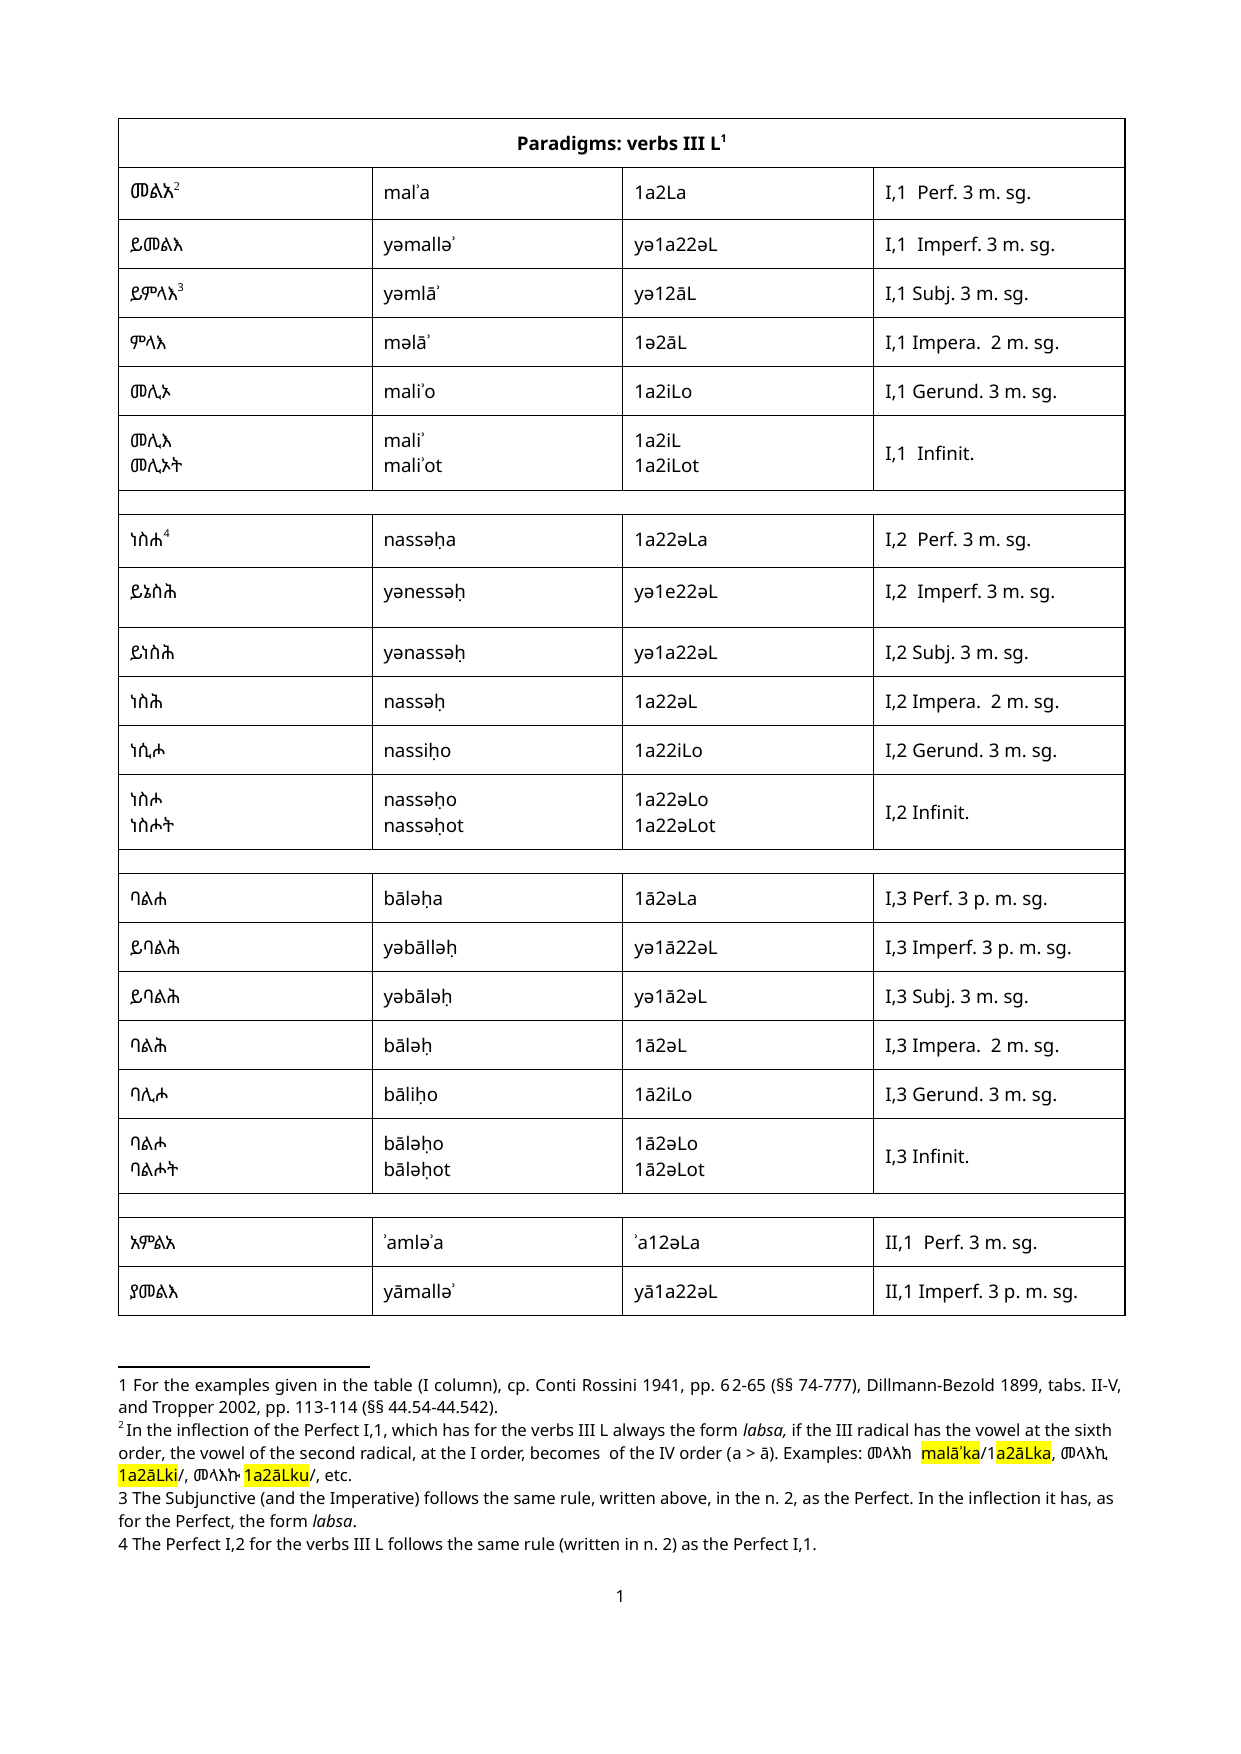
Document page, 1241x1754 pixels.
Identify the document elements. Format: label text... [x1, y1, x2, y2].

table_cell I,3 Impera. 2 m. sg. [874, 1021, 1124, 1069]
table_cell I,2 Perf. 3 m. sg. [874, 515, 1124, 567]
table_cell yǝnassǝḥ [373, 628, 622, 676]
table_cell ይኔስሕ [119, 568, 372, 627]
table_cell yǝ1a22ǝL [623, 628, 873, 676]
table_cell 1a22ǝLo 1a22ǝLot [623, 775, 873, 849]
table_cell ʾamlǝʾa [373, 1218, 622, 1266]
table_cell 1ā2ǝLa [623, 874, 873, 922]
table_cell ነሲሖ [119, 726, 372, 774]
table_cell mǝlāʾ [373, 318, 622, 366]
table_cell ነስሐ [119, 515, 372, 567]
table_cell I,3 Perf. 3 p. m. sg. [874, 874, 1124, 922]
table_cell I,1 Subj. 3 m. sg. [874, 269, 1124, 317]
table_cell ባልሖ ባልሖት [119, 1119, 372, 1193]
table_cell I,1 Imperf. 3 m. sg. [874, 220, 1124, 268]
table_cell [119, 1194, 1124, 1217]
table_cell ይባልሕ [119, 923, 372, 971]
table_cell I,3 Imperf. 3 p. m. sg. [874, 923, 1124, 971]
table_cell መሊኦ [119, 367, 372, 415]
table_cell 1ā2ǝLo 1ā2ǝLot [623, 1119, 873, 1193]
table_cell 1a2iL 1a2iLot [623, 416, 873, 489]
table_cell [119, 491, 1124, 514]
table_cell nassǝḥo nassǝḥot [373, 775, 622, 849]
table_cell I,1 Gerund. 3 m. sg. [874, 367, 1124, 415]
table_cell bālǝḥo bālǝḥot [373, 1119, 622, 1193]
table_cell ነስሖ ነስሖት [119, 775, 372, 849]
table_cell yǝmlāʾ [373, 269, 622, 317]
table_cell 1ǝ2āL [623, 318, 873, 366]
table_cell yǝbālǝḥ [373, 972, 622, 1020]
table_cell bāliḥo [373, 1070, 622, 1118]
table_cell I,3 Infinit. [874, 1119, 1124, 1193]
table_cell malʾa [373, 168, 622, 219]
table_cell [119, 850, 1124, 873]
table_cell መሊእ መሊኦት [119, 416, 372, 489]
table_cell ʾa12ǝLa [623, 1218, 873, 1266]
table_cell ያመልእ [119, 1267, 372, 1315]
table_cell 1ā2iLo [623, 1070, 873, 1118]
table_cell yā1a22ǝL [623, 1267, 873, 1315]
table_cell I,2 Impera. 2 m. sg. [874, 677, 1124, 725]
table_cell መልአ [119, 168, 372, 219]
table_cell ይነስሕ [119, 628, 372, 676]
table_cell yāmallǝʾ [373, 1267, 622, 1315]
table_cell ይምላእ [119, 269, 372, 317]
table_cell ባልሐ [119, 874, 372, 922]
table_cell yǝ1e22ǝL [623, 568, 873, 627]
table_cell ባልሕ [119, 1021, 372, 1069]
table_cell II,1 Imperf. 3 p. m. sg. [874, 1267, 1124, 1315]
table_cell ይመልእ [119, 220, 372, 268]
table_cell ነስሕ [119, 677, 372, 725]
table_cell 1a22ǝL [623, 677, 873, 725]
table_cell ይባልሕ [119, 972, 372, 1020]
table_cell 1a2iLo [623, 367, 873, 415]
table_cell nassǝḥ [373, 677, 622, 725]
table_cell yǝ1ā22ǝL [623, 923, 873, 971]
table_cell I,1 Infinit. [874, 416, 1124, 489]
table_cell yǝnessǝḥ [373, 568, 622, 627]
table_cell I,1 Impera. 2 m. sg. [874, 318, 1124, 366]
table_cell I,2 Imperf. 3 m. sg. [874, 568, 1124, 627]
table_cell bālǝḥa [373, 874, 622, 922]
table_cell yǝmallǝʾ [373, 220, 622, 268]
table_cell I,2 Subj. 3 m. sg. [874, 628, 1124, 676]
table_header Paradigms: verbs III L [119, 119, 1124, 167]
table_cell II,1 Perf. 3 m. sg. [874, 1218, 1124, 1266]
table_cell ባሊሖ [119, 1070, 372, 1118]
table_cell 1a22iLo [623, 726, 873, 774]
table_cell 1a22ǝLa [623, 515, 873, 567]
table_cell ምላእ [119, 318, 372, 366]
table_cell I,1 Perf. 3 m. sg. [874, 168, 1124, 219]
table_cell nassǝḥa [373, 515, 622, 567]
table_cell yǝ1ā2ǝL [623, 972, 873, 1020]
table_cell yǝ12āL [623, 269, 873, 317]
table_cell 1ā2ǝL [623, 1021, 873, 1069]
table_cell አምልአ [119, 1218, 372, 1266]
table_cell I,2 Gerund. 3 m. sg. [874, 726, 1124, 774]
table_cell I,2 Infinit. [874, 775, 1124, 849]
table_cell maliʾo [373, 367, 622, 415]
table_cell maliʾ maliʾot [373, 416, 622, 489]
table_cell yǝbāllǝḥ [373, 923, 622, 971]
table_cell I,3 Gerund. 3 m. sg. [874, 1070, 1124, 1118]
table_cell bālǝḥ [373, 1021, 622, 1069]
table_cell I,3 Subj. 3 m. sg. [874, 972, 1124, 1020]
table_cell 1a2La [623, 168, 873, 219]
table_cell yǝ1a22ǝL [623, 220, 873, 268]
table_cell nassiḥo [373, 726, 622, 774]
